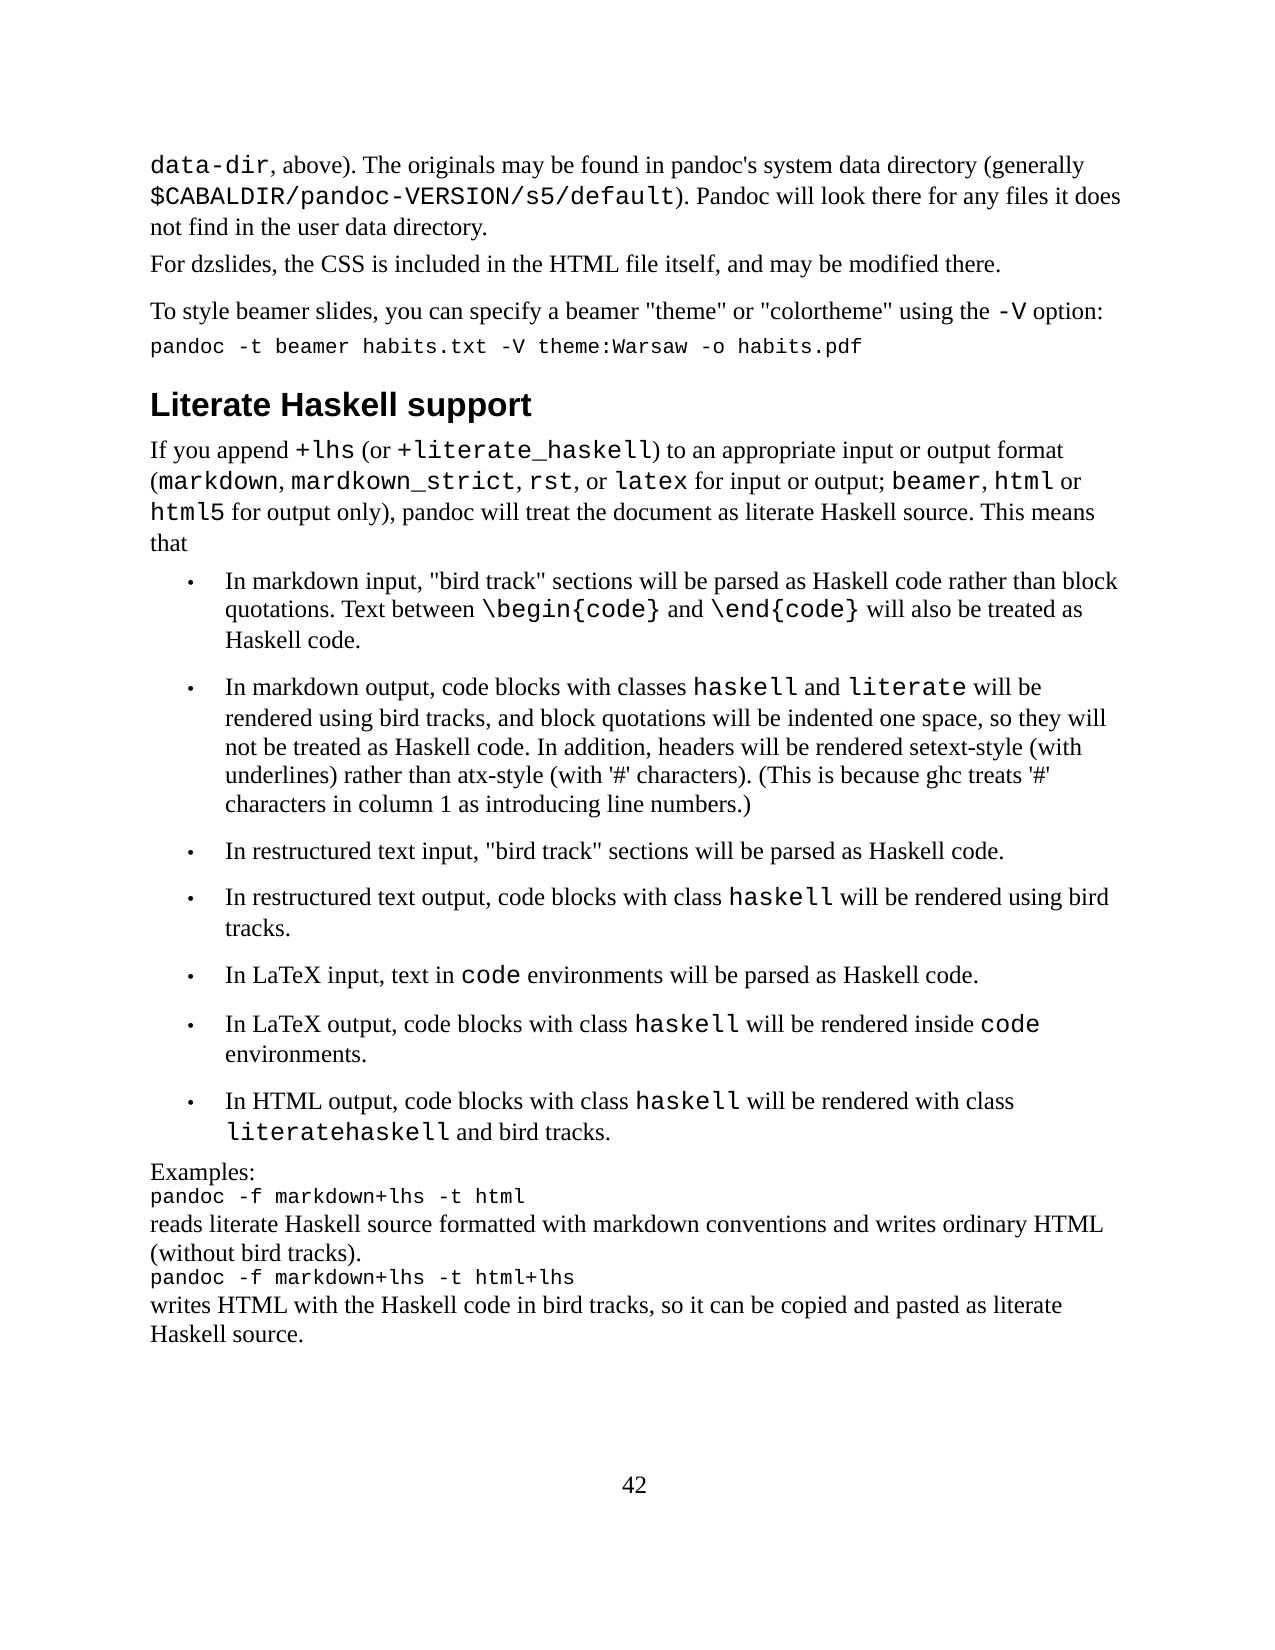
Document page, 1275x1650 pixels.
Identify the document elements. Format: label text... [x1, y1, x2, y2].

list In restructured text input, "bird track" sections will be parsed as Haskell code. [187, 836, 1125, 864]
text pandoc -f markdown+lhs -t html+lhs [150, 1267, 1125, 1290]
text For dzslides, the CSS is included in the HTML file itself, and may be modified there. [150, 249, 1125, 278]
subtitle Literate Haskell support [150, 384, 1125, 423]
list In markdown input, "bird track" sections will be parsed as Haskell code rather than block quotations. Text between \begin{code} and \end{code} will also be treated as Haskell code. [187, 566, 1125, 654]
text To style beamer slides, you can specify a beamer "theme" or "colortheme" using the -V option: [150, 296, 1125, 327]
list In LaTeX output, code blocks with class haskell will be rendered inside code environments. [187, 1009, 1125, 1068]
text --data-dir, above). The originals may be found in pandoc's system data directory (generally $CABALDIR/pandoc-VERSION/s5/default). Pandoc will look there for any files it does not find in the user data directory. [150, 150, 1125, 240]
list In HTML output, code blocks with class haskell will be rendered with class literatehaskell and bird tracks. [187, 1086, 1125, 1148]
text pandoc -t beamer habits.txt -V theme:Warsaw -o habits.pdf [150, 336, 1125, 359]
list In markdown output, code blocks with classes haskell and literate will be rendered using bird tracks, and block quotations will be indented one space, so they will not be treated as Haskell code. In addition, headers will be rendered setext-style (with underlines) rather than atx-style (with '#' characters). (This is because ghc treats '#' characters in column 1 as introducing line numbers.) [187, 672, 1125, 818]
text pandoc -f markdown+lhs -t html [150, 1186, 1125, 1209]
text reads literate Haskell source formatted with markdown conventions and writes ordinary HTML (without bird tracks). [150, 1209, 1125, 1267]
text If you append +lhs (or +literate_haskell) to an appropriate input or output format (markdown, mardkown_strict, rst, or latex for input or output; beamer, html or html5 for output only), pandoc will treat the document as literate Haskell source. This means that [150, 436, 1125, 557]
text writes HTML with the Haskell code in bird tracks, so it can be copied and pasted as literate Haskell source. [150, 1290, 1125, 1348]
list In LaTeX input, text in code environments will be parsed as Haskell code. [187, 960, 1125, 991]
list In restructured text output, code blocks with class haskell will be rendered using bird tracks. [187, 882, 1125, 942]
text Examples: [150, 1157, 1125, 1186]
